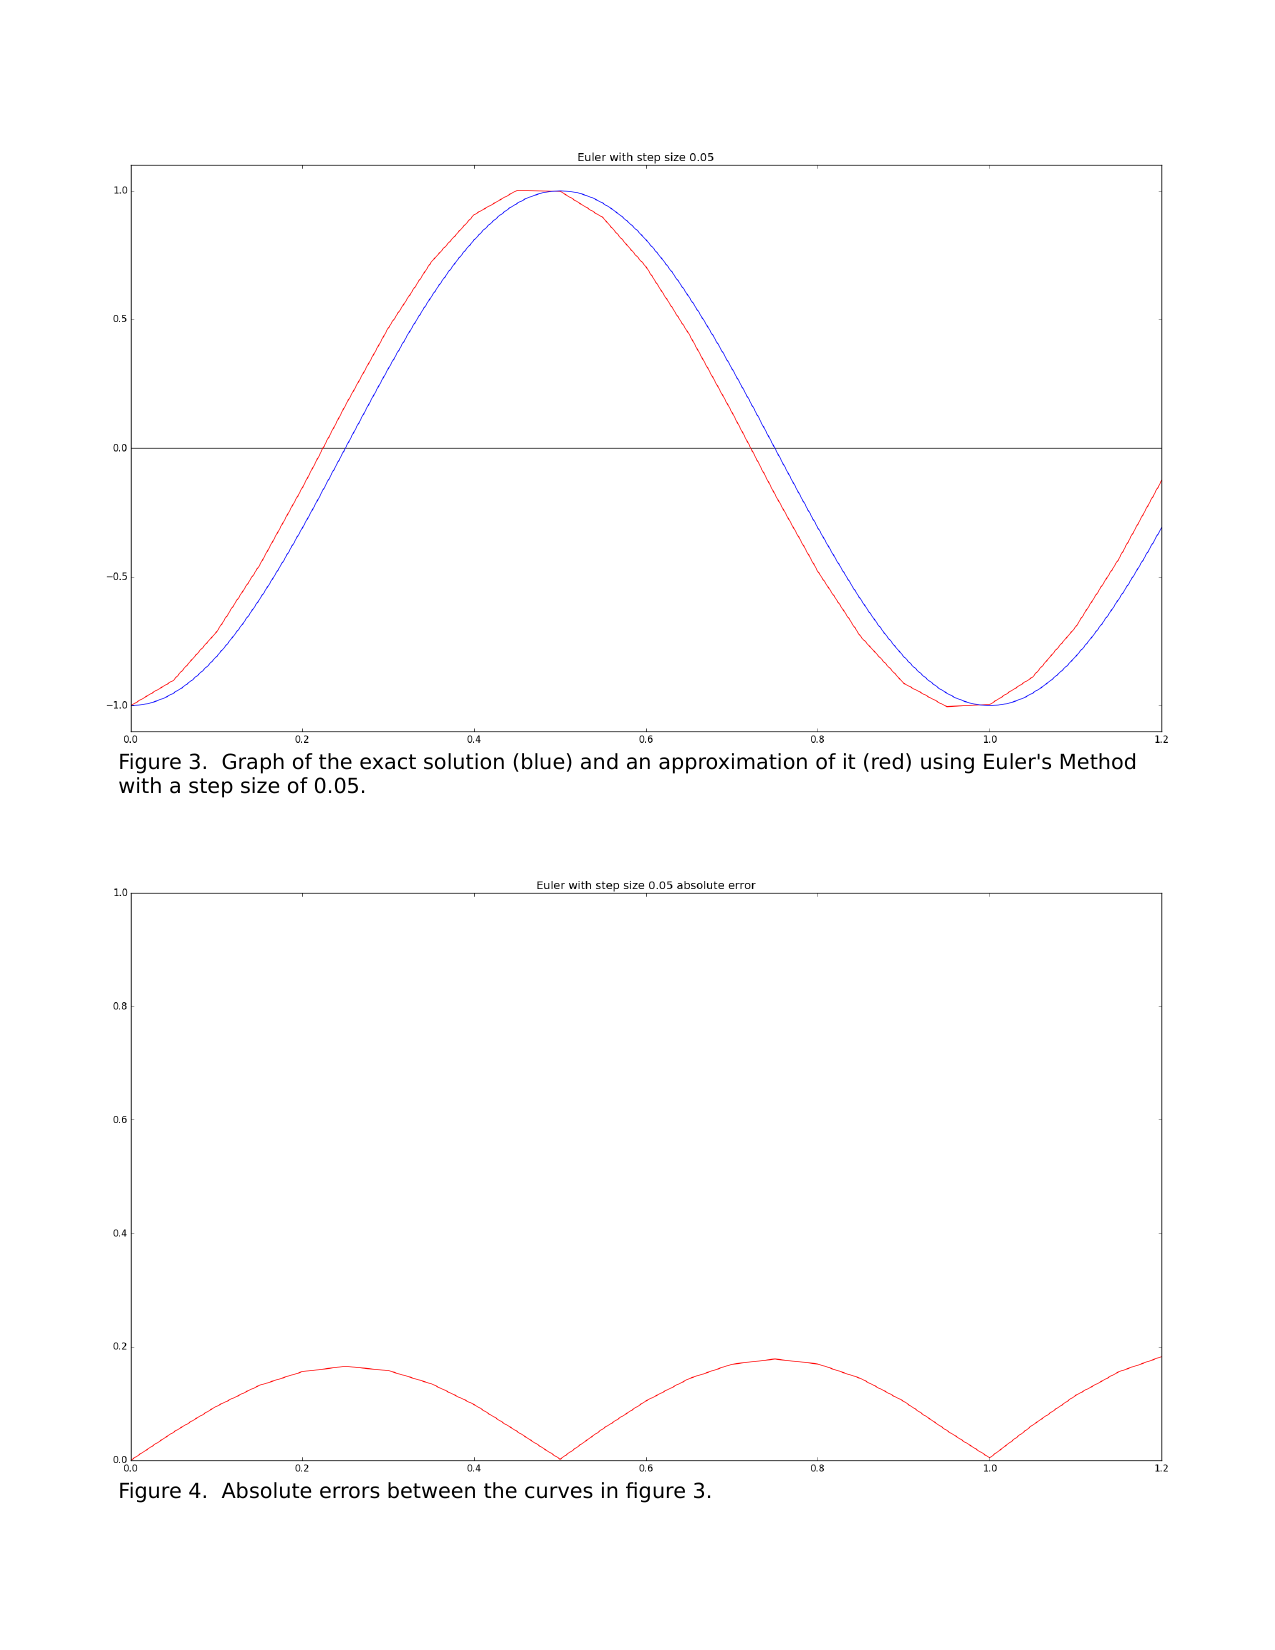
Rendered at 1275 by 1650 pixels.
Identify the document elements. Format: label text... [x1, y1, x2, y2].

text Figure 3. Graph of the exact solution (blue) and an approximation of it (red) using Euler's Method with a step size of 0.05. [118, 750, 1157, 798]
text Figure 4. Absolute errors between the curves in figure 3. [118, 1479, 1157, 1503]
